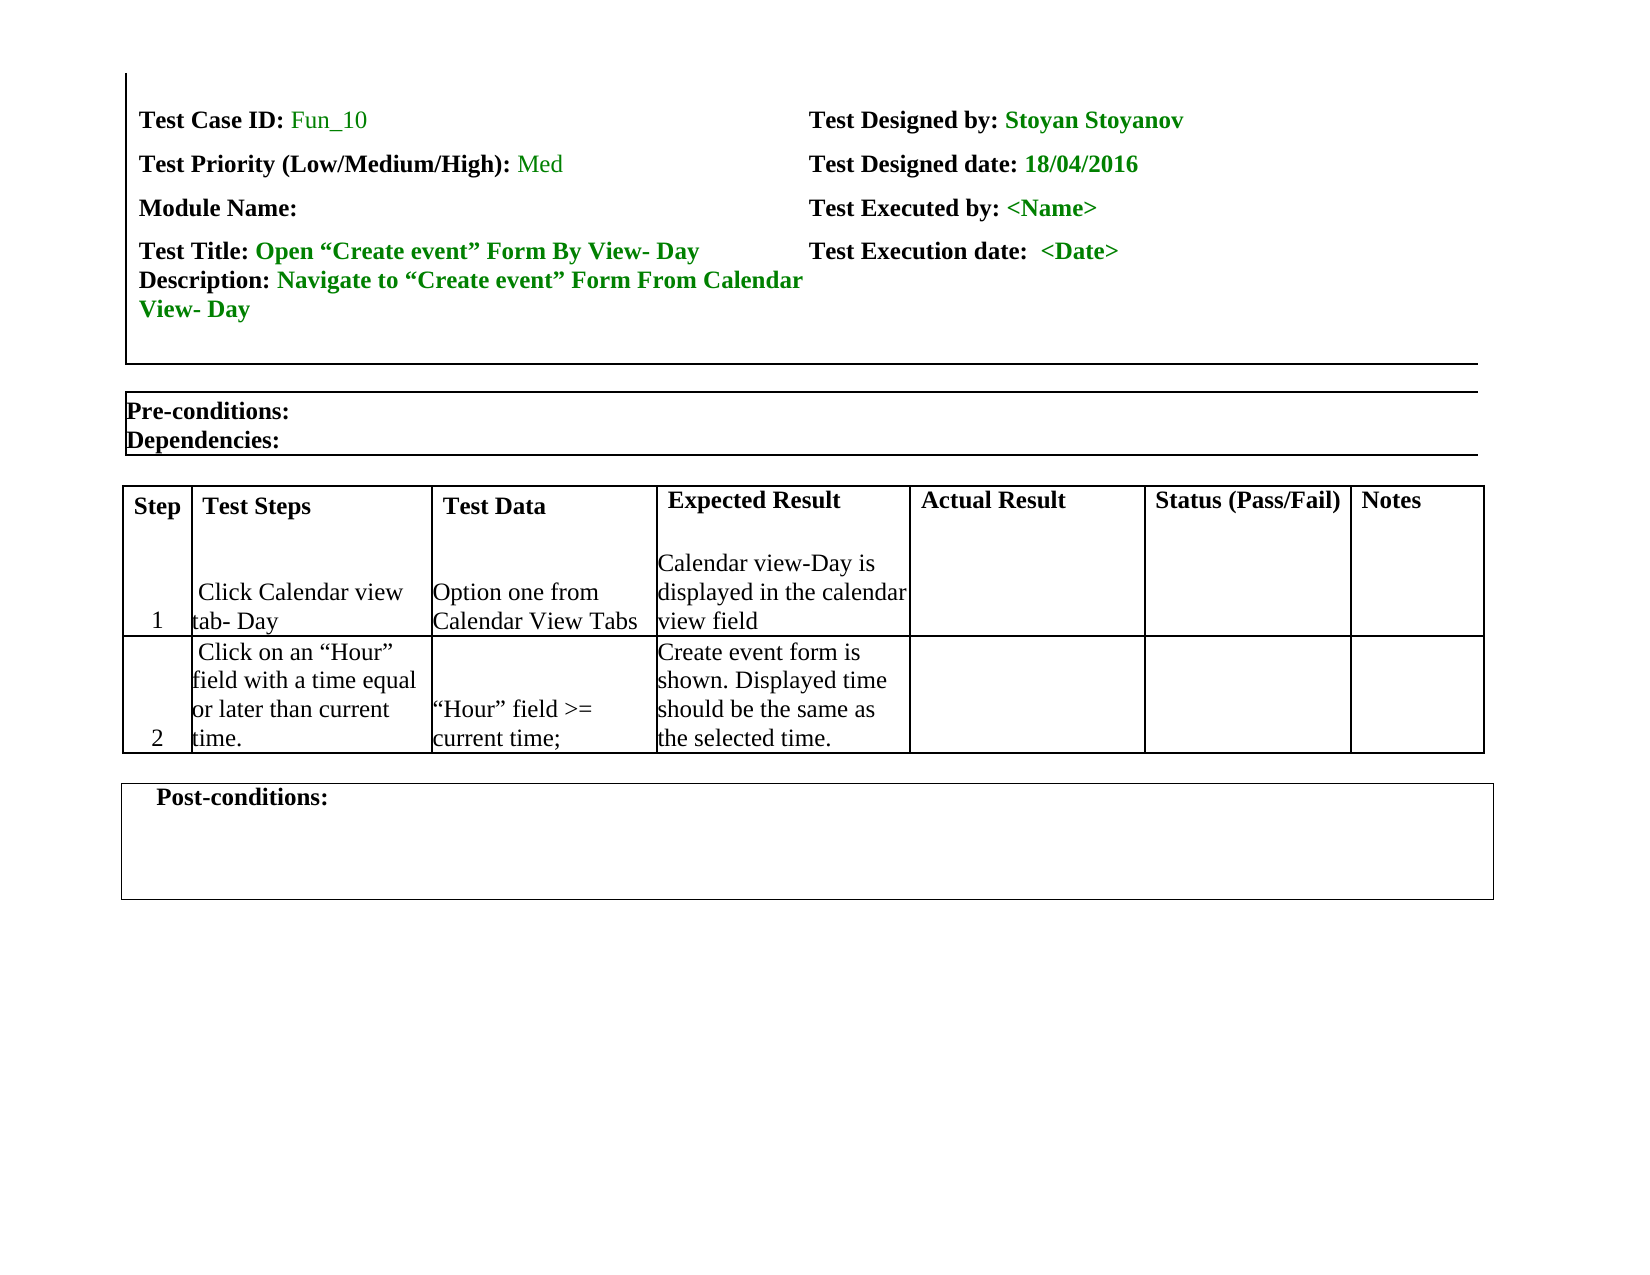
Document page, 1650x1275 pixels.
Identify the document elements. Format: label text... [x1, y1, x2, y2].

table_cell Description: Navigate to “Create event” Form From Calendar View- Day [127, 265, 808, 323]
table_cell Module Name: [127, 178, 808, 221]
table_cell Option one from Calendar View Tabs [433, 520, 656, 634]
table_cell [809, 323, 1478, 363]
table_cell [126, 365, 808, 391]
table_cell “Hour” field >= current time; [433, 637, 656, 752]
table_header Test Steps [193, 487, 431, 519]
table_cell Test Title: Open “Create event” Form By View- Day [127, 221, 808, 265]
table_header Actual Result [911, 487, 1144, 519]
table_header Step [124, 487, 191, 519]
table_cell [1146, 520, 1350, 634]
table_cell Dependencies: [127, 425, 1478, 454]
table_cell [809, 365, 1478, 391]
table_header Expected Result [658, 487, 909, 519]
table_cell Click Calendar view tab- Day [193, 520, 431, 634]
table_cell Pre-conditions: [127, 393, 1478, 424]
table_cell Click on an “Hour” field with a time equal or later than current time. [193, 637, 431, 752]
table_cell [1352, 637, 1483, 752]
table_cell [1146, 637, 1350, 752]
table_cell [911, 520, 1144, 634]
table_cell Test Designed date: 18/04/2016 [809, 134, 1478, 178]
table_cell 1 [124, 520, 191, 634]
table_cell 2 [124, 637, 191, 752]
table_cell [809, 265, 1478, 323]
table_cell [911, 637, 1144, 752]
table_cell [1352, 520, 1483, 634]
table_header Status (Pass/Fail) [1146, 487, 1350, 519]
table_cell Test Priority (Low/Medium/High): Med [127, 134, 808, 178]
table_header Notes [1352, 487, 1483, 519]
table_header Test Designed by: Stoyan Stoyanov [809, 73, 1478, 134]
table_cell Test Execution date: <Date> [809, 221, 1478, 265]
table_cell [127, 323, 808, 363]
text Post-conditions: [156, 784, 1493, 810]
table_cell Calendar view-Day is displayed in the calendar view field [658, 520, 909, 634]
table_cell Create event form is shown. Displayed time should be the same as the selected time. [658, 637, 909, 752]
table_cell Test Executed by: <Name> [809, 178, 1478, 221]
table_header Test Case ID: Fun_10 [127, 73, 808, 134]
table_header Test Data [433, 487, 656, 519]
